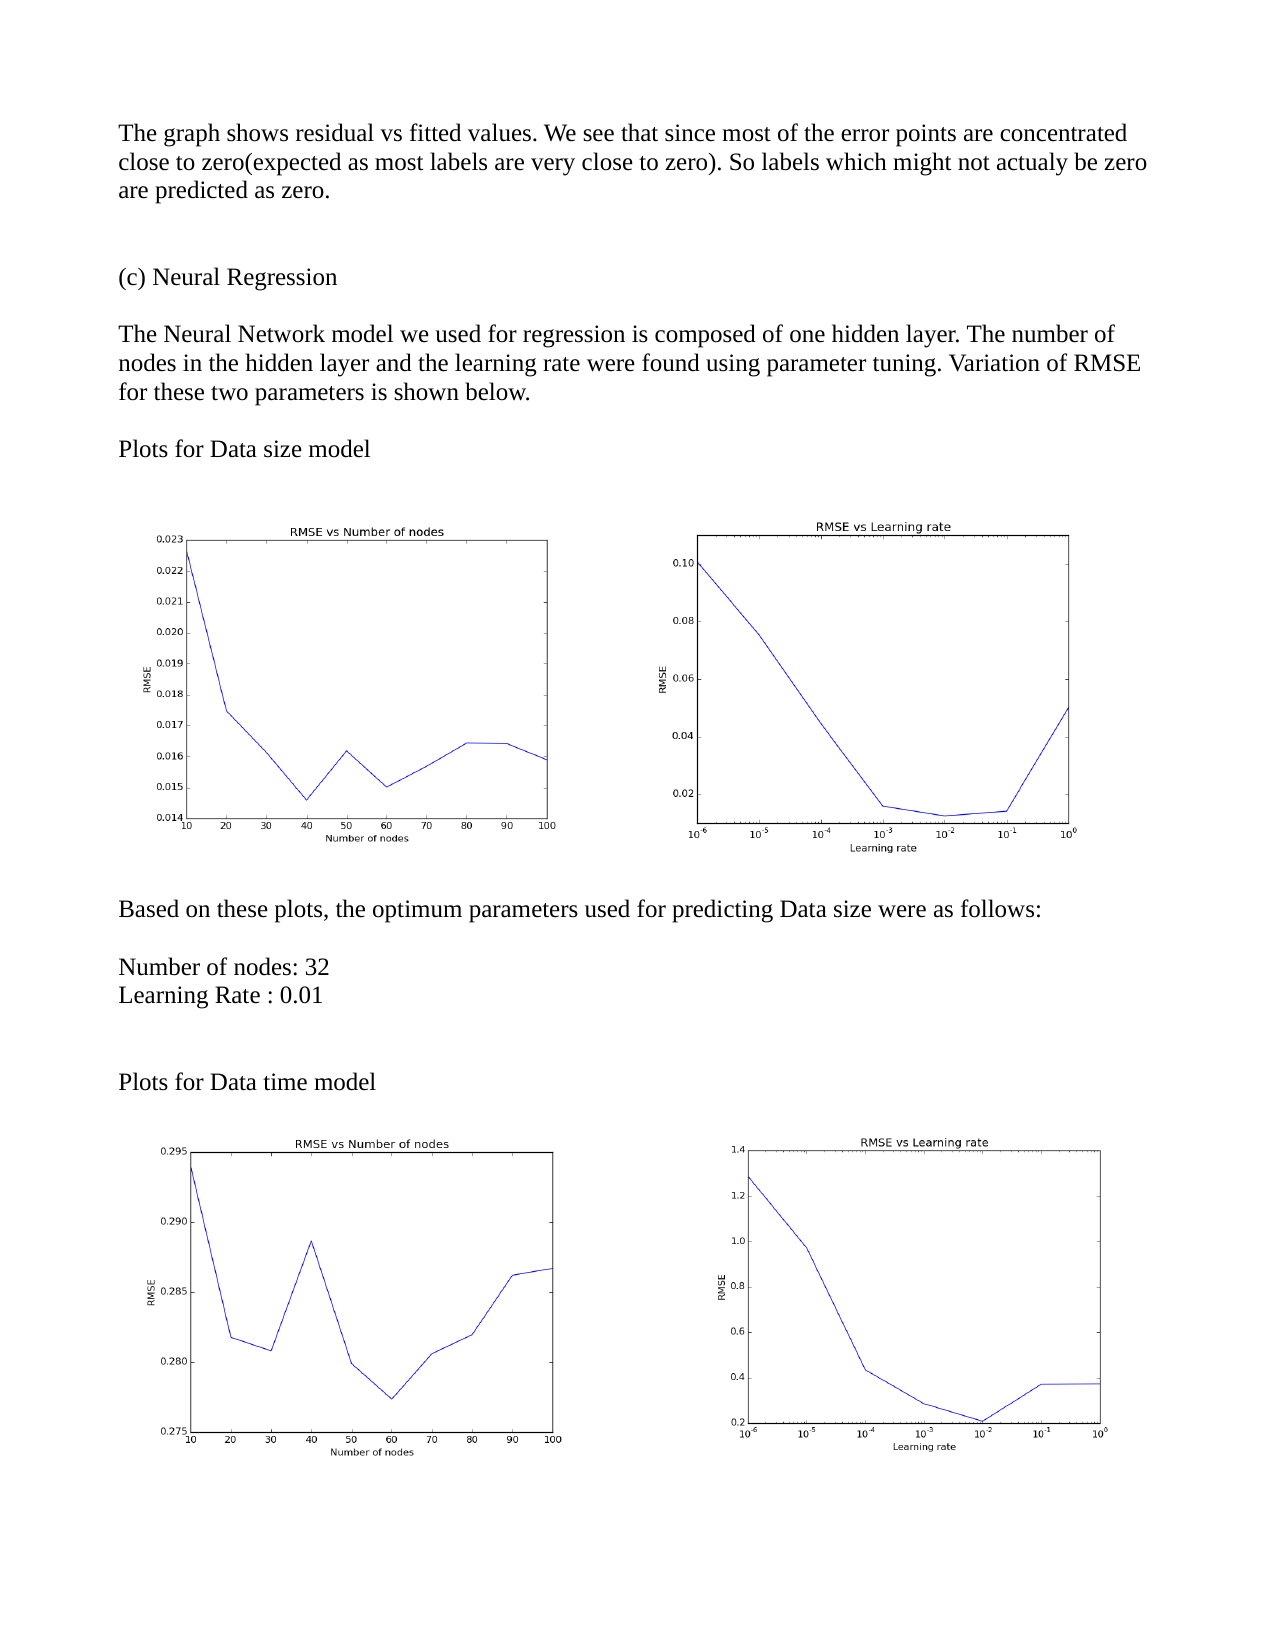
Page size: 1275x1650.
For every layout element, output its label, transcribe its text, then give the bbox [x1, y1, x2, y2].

picture [691, 1116, 1145, 1457]
picture [132, 1117, 599, 1467]
text Based on these plots, the optimum parameters used for predicting Data size were as follows: [118, 894, 1157, 923]
text Plots for Data time model [118, 1067, 1157, 1096]
text The Neural Network model we used for regression is composed of one hidden layer. The number of nodes in the hidden layer and the learning rate were found using parameter tuning. Variation of RMSE for these two parameters is shown below. [118, 319, 1157, 406]
text Plots for Data size model [118, 434, 1157, 463]
text (c) Neural Regression [118, 262, 1157, 291]
text Learning Rate : 0.01 [118, 981, 1157, 1009]
text Number of nodes: 32 [118, 952, 1157, 981]
picture [128, 505, 593, 853]
text The graph shows residual vs fitted values. We see that since most of the error points are concentrated close to zero(expected as most labels are very close to zero). So labels which might not actualy be zero are predicted as zero. [118, 118, 1157, 204]
picture [637, 500, 1116, 859]
